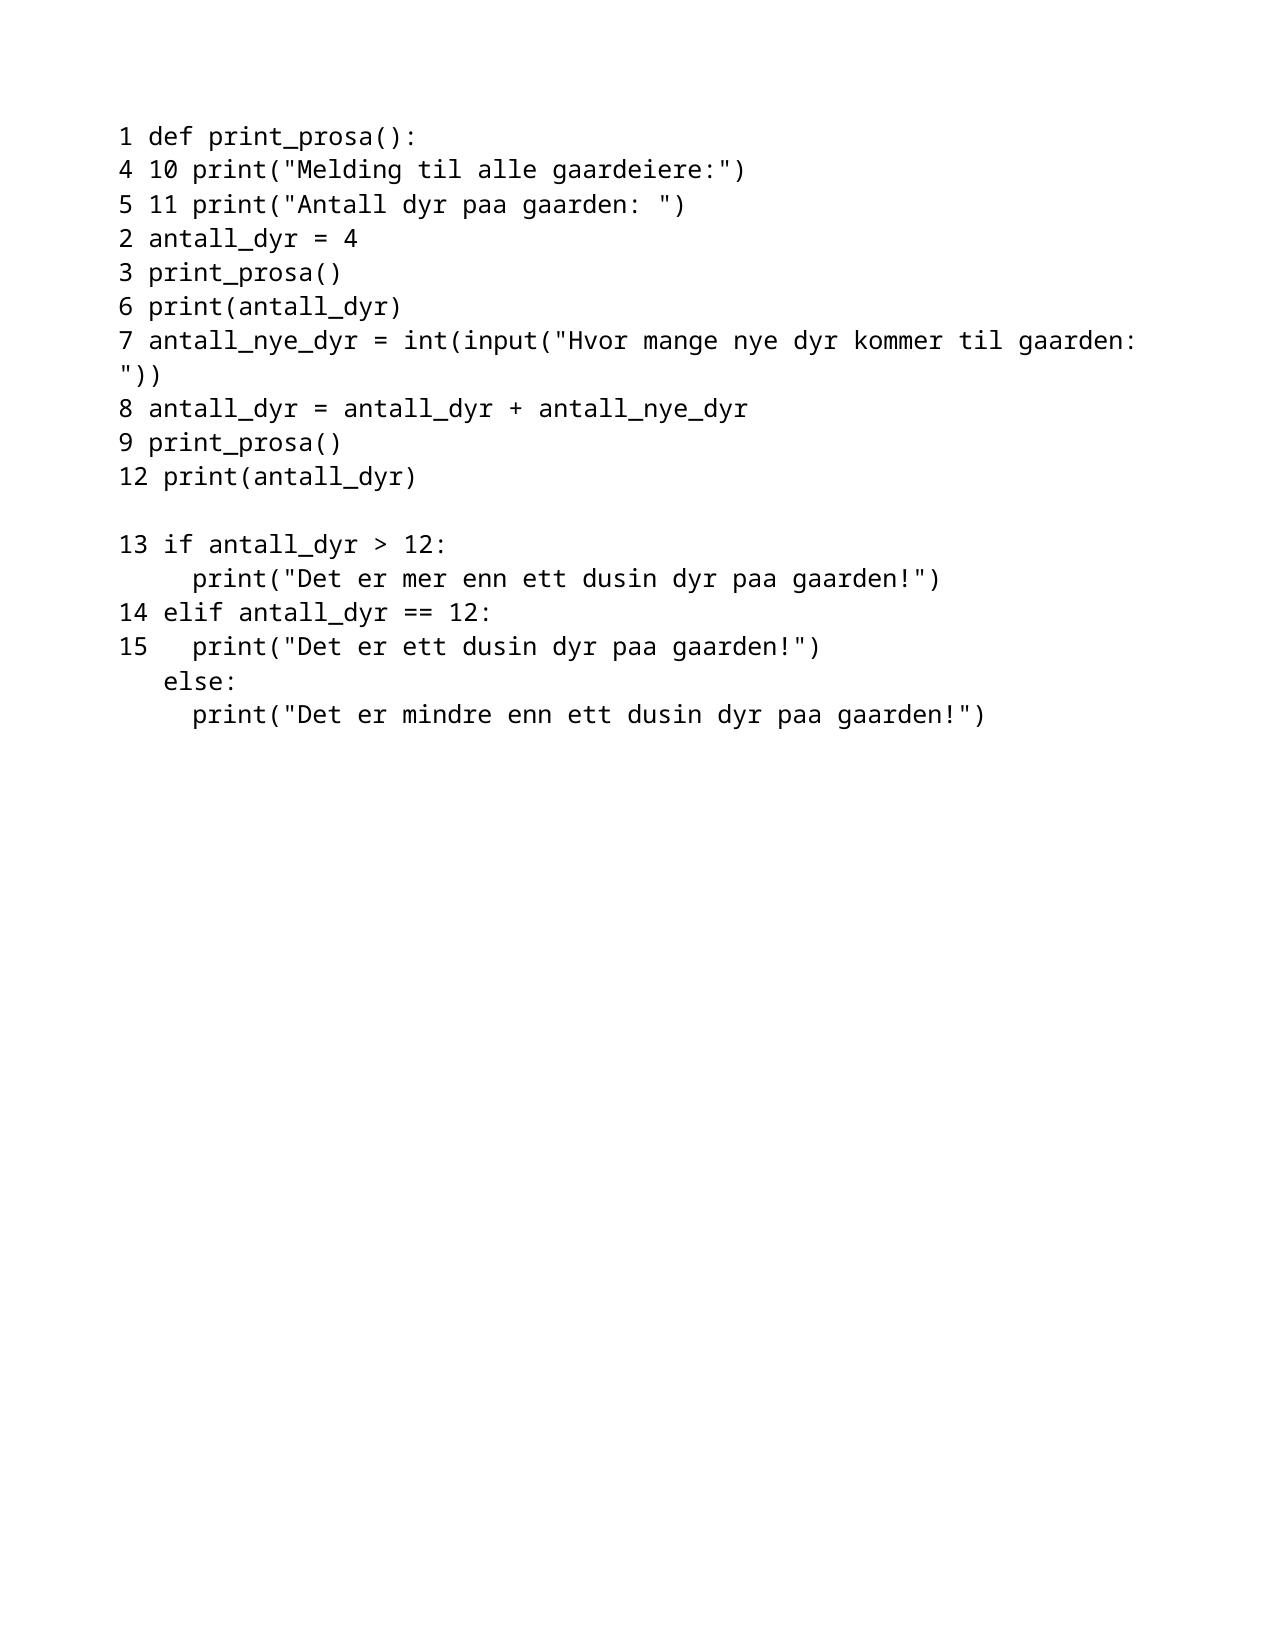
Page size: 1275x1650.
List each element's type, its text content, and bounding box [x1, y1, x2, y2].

text 1 def print_prosa(): 4 10 print("Melding til alle gaardeiere:") 5 11 print("Antall dyr paa gaarden: ") 2 antall_dyr = 4 3 print_prosa() 6 print(antall_dyr) 7 antall_nye_dyr = int(input("Hvor mange nye dyr kommer til gaarden: ")) 8 antall_dyr = antall_dyr + antall_nye_dyr 9 print_prosa() 12 print(antall_dyr) [118, 118, 1157, 493]
text 13 if antall_dyr > 12: print("Det er mer enn ett dusin dyr paa gaarden!") 14 elif antall_dyr == 12: 15 print("Det er ett dusin dyr paa gaarden!") else: print("Det er mindre enn ett dusin dyr paa gaarden!") [118, 527, 1157, 731]
